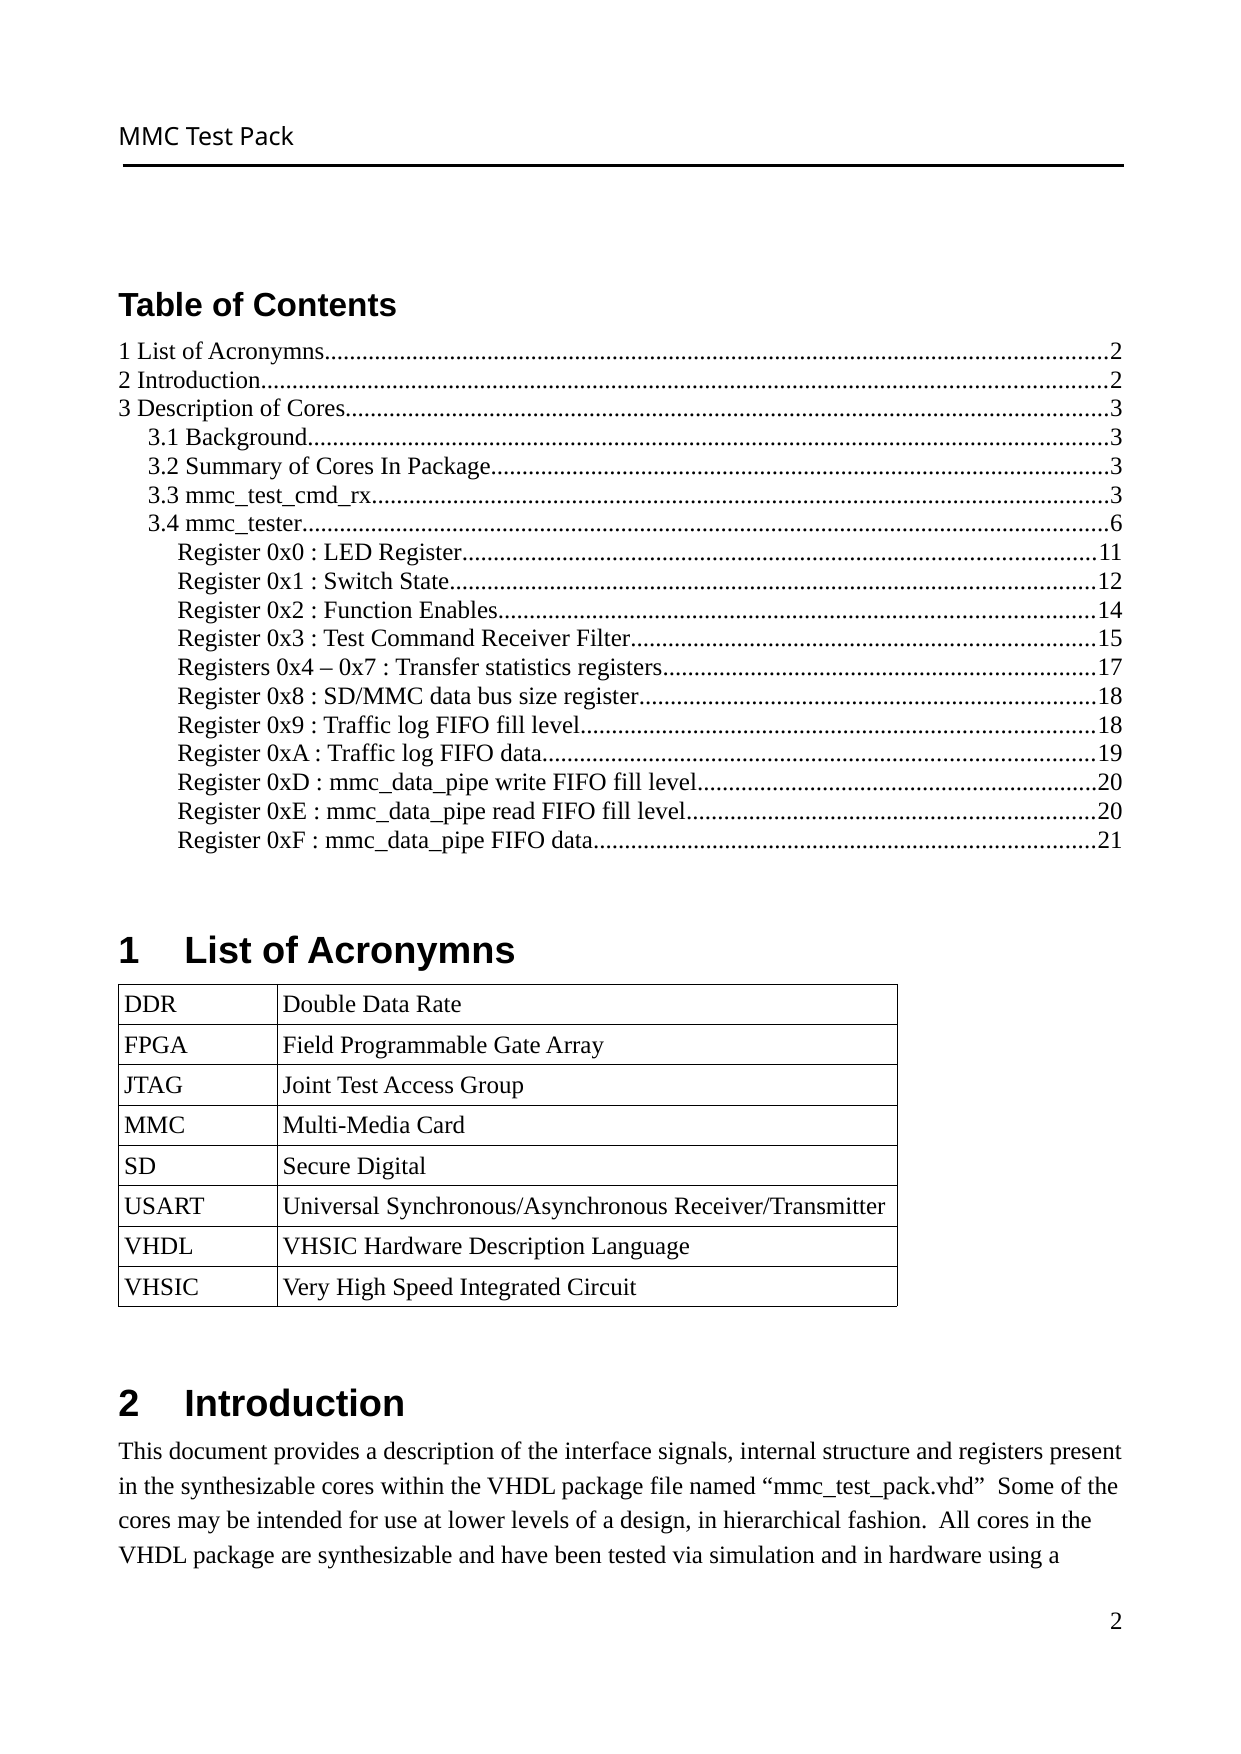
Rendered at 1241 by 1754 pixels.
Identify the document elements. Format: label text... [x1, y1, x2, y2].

text 3.3 mmc_test_cmd_rx 3 [148, 480, 1122, 508]
subtitle Introduction [118, 1380, 1122, 1424]
text Register 0x3 : Test Command Receiver Filter 15 [177, 623, 1122, 652]
table_cell VHSIC Hardware Description Language [278, 1227, 897, 1266]
subtitle List of Acronymns [118, 927, 1122, 971]
text Register 0x2 : Function Enables 14 [177, 595, 1122, 623]
text 3.1 Background 3 [148, 422, 1122, 451]
table_cell Secure Digital [278, 1146, 897, 1185]
table_cell MMC [119, 1106, 277, 1145]
table_cell SD [119, 1146, 277, 1185]
text 3.4 mmc_tester 6 [148, 508, 1122, 537]
text Register 0x9 : Traffic log FIFO fill level 18 [177, 710, 1122, 738]
text 2 Introduction 2 [118, 365, 1122, 393]
table_cell FPGA [119, 1025, 277, 1064]
table_cell Multi-Media Card [278, 1106, 897, 1145]
text Register 0x8 : SD/MMC data bus size register 18 [177, 681, 1122, 710]
text 3.2 Summary of Cores In Package 3 [148, 451, 1122, 480]
table_cell USART [119, 1186, 277, 1226]
table_cell Field Programmable Gate Array [278, 1025, 897, 1064]
table_cell VHSIC [119, 1267, 277, 1306]
text This document provides a description of the interface signals, internal structure and registers present in the synthesizable cores within the VHDL package file named “mmc_test_pack.vhd” Some of the cores may be intended for use at lower levels of a design, in hierarchical fashion. All cores in the VHDL package are synthesizable and have been tested via simulation and in hardware using a [118, 1436, 1122, 1569]
text Register 0x0 : LED Register 11 [177, 537, 1122, 566]
table_header Double Data Rate [278, 985, 897, 1024]
subtitle Table of Contents [118, 285, 1122, 323]
table_header DDR [119, 985, 277, 1024]
text 1 List of Acronymns 2 [118, 336, 1122, 365]
text Register 0xE : mmc_data_pipe read FIFO fill level 20 [177, 796, 1122, 825]
table_cell VHDL [119, 1227, 277, 1266]
text Register 0x1 : Switch State 12 [177, 566, 1122, 595]
text Register 0xA : Traffic log FIFO data 19 [177, 738, 1122, 767]
text Registers 0x4 – 0x7 : Transfer statistics registers 17 [177, 652, 1122, 681]
table_cell Very High Speed Integrated Circuit [278, 1267, 897, 1306]
text 3 Description of Cores 3 [118, 393, 1122, 422]
table_cell Joint Test Access Group [278, 1065, 897, 1104]
table_cell JTAG [119, 1065, 277, 1104]
text Register 0xF : mmc_data_pipe FIFO data 21 [177, 825, 1122, 853]
text Register 0xD : mmc_data_pipe write FIFO fill level 20 [177, 767, 1122, 796]
table_cell Universal Synchronous/Asynchronous Receiver/Transmitter [278, 1186, 897, 1226]
